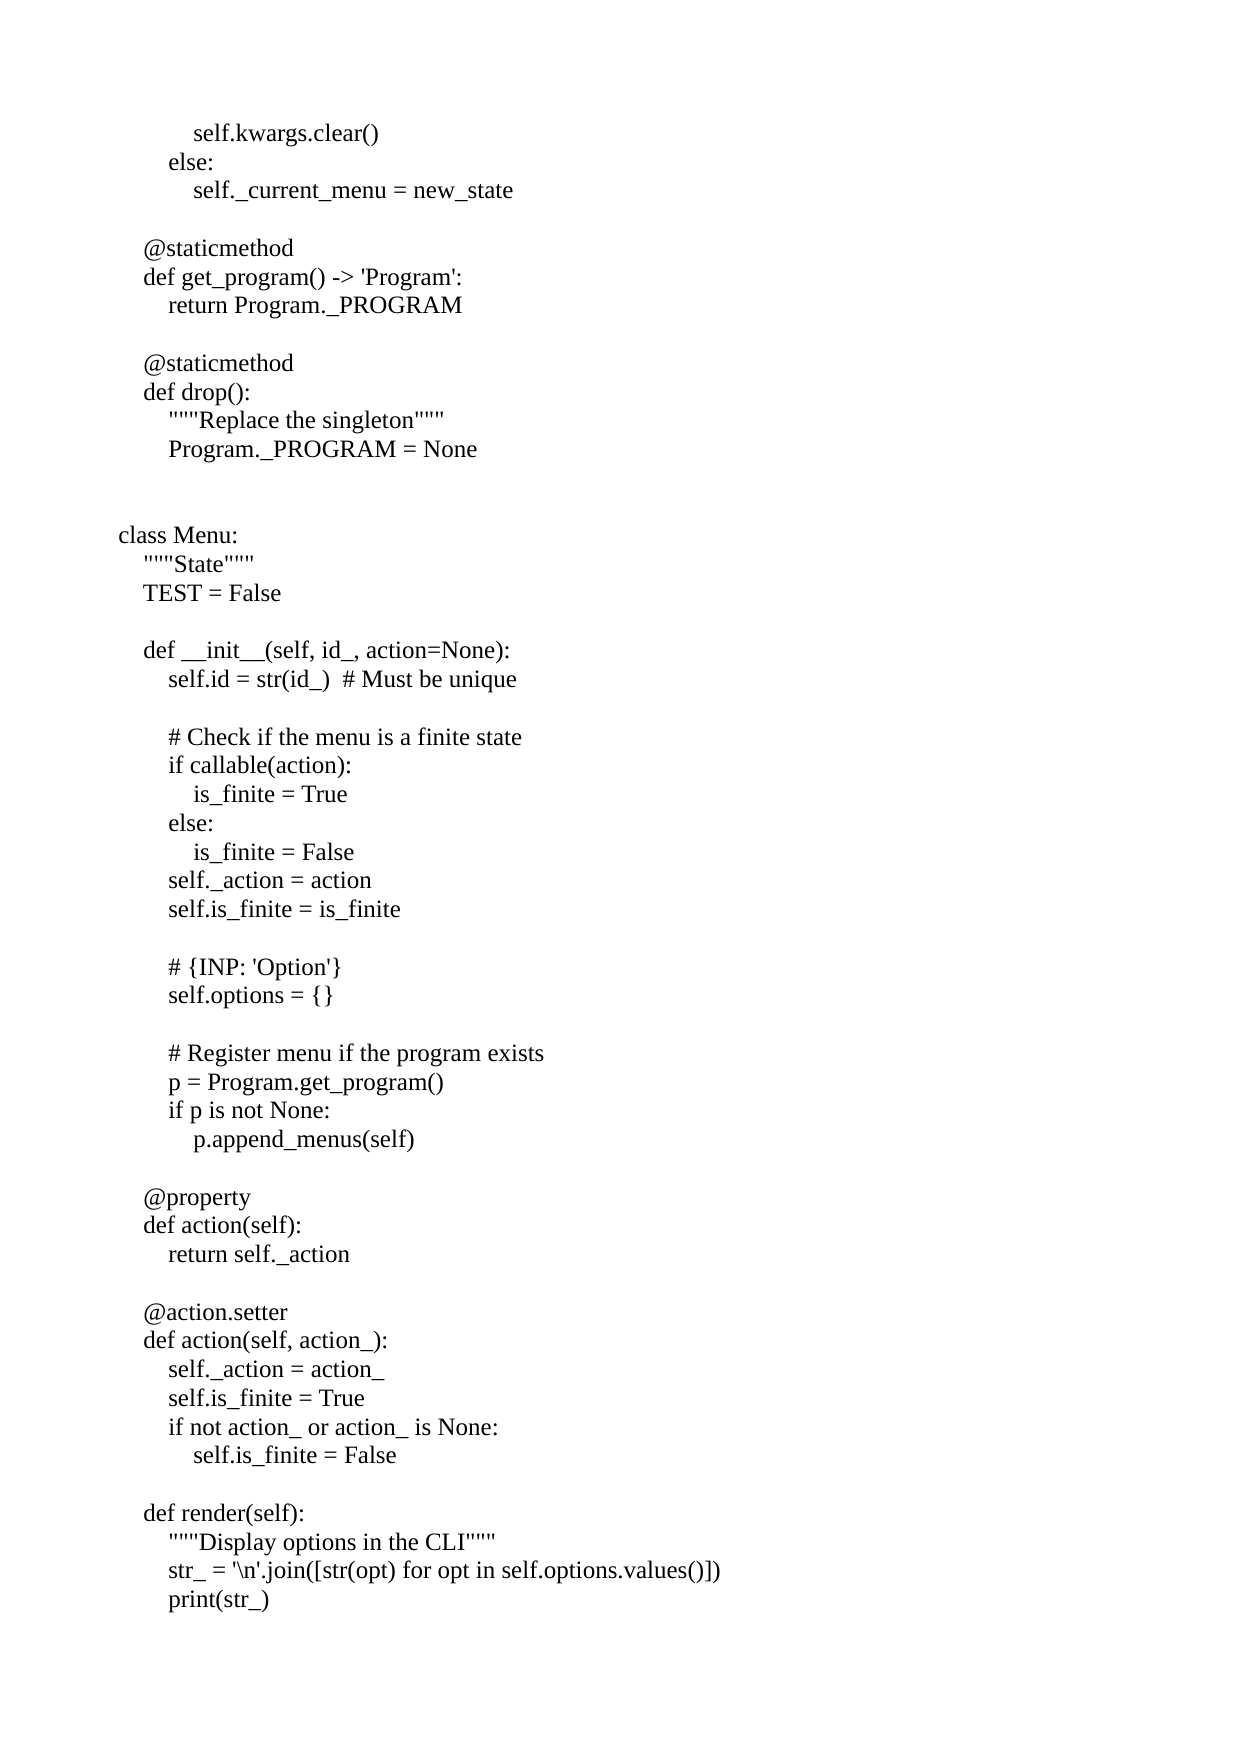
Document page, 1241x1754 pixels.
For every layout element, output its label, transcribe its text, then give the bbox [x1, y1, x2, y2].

text def get_program() -> 'Program': [118, 262, 1122, 291]
text TEST = False [118, 578, 1122, 607]
text if p is not None: [118, 1096, 1122, 1124]
text self.is_finite = True [118, 1383, 1122, 1412]
text @staticmethod [118, 233, 1122, 262]
text class Menu: [118, 521, 1122, 549]
text # {INP: 'Option'} [118, 952, 1122, 981]
text self.is_finite = False [118, 1441, 1122, 1469]
text else: [118, 147, 1122, 176]
text """Replace the singleton""" [118, 406, 1122, 434]
text if callable(action): [118, 751, 1122, 779]
text return Program._PROGRAM [118, 291, 1122, 319]
text def action(self, action_): [118, 1326, 1122, 1354]
text def drop(): [118, 377, 1122, 406]
text return self._action [118, 1239, 1122, 1268]
text print(str_) [118, 1584, 1122, 1613]
text self.is_finite = is_finite [118, 894, 1122, 923]
text def render(self): [118, 1498, 1122, 1527]
text self._current_menu = new_state [118, 176, 1122, 204]
text is_finite = False [118, 837, 1122, 866]
text Program._PROGRAM = None [118, 434, 1122, 463]
text self.id = str(id_) # Must be unique [118, 664, 1122, 693]
text """State""" [118, 549, 1122, 578]
text @staticmethod [118, 348, 1122, 377]
text self._action = action_ [118, 1354, 1122, 1383]
text # Check if the menu is a finite state [118, 722, 1122, 751]
text self._action = action [118, 866, 1122, 894]
text if not action_ or action_ is None: [118, 1412, 1122, 1441]
text """Display options in the CLI""" [118, 1527, 1122, 1556]
text else: [118, 808, 1122, 837]
text def action(self): [118, 1211, 1122, 1239]
text self.options = {} [118, 981, 1122, 1009]
text # Register menu if the program exists [118, 1038, 1122, 1067]
text is_finite = True [118, 779, 1122, 808]
text self.kwargs.clear() [118, 118, 1122, 147]
text def __init__(self, id_, action=None): [118, 636, 1122, 664]
text @action.setter [118, 1297, 1122, 1326]
text str_ = '\n'.join([str(opt) for opt in self.options.values()]) [118, 1556, 1122, 1584]
text @property [118, 1182, 1122, 1211]
text p.append_menus(self) [118, 1124, 1122, 1153]
text p = Program.get_program() [118, 1067, 1122, 1096]
